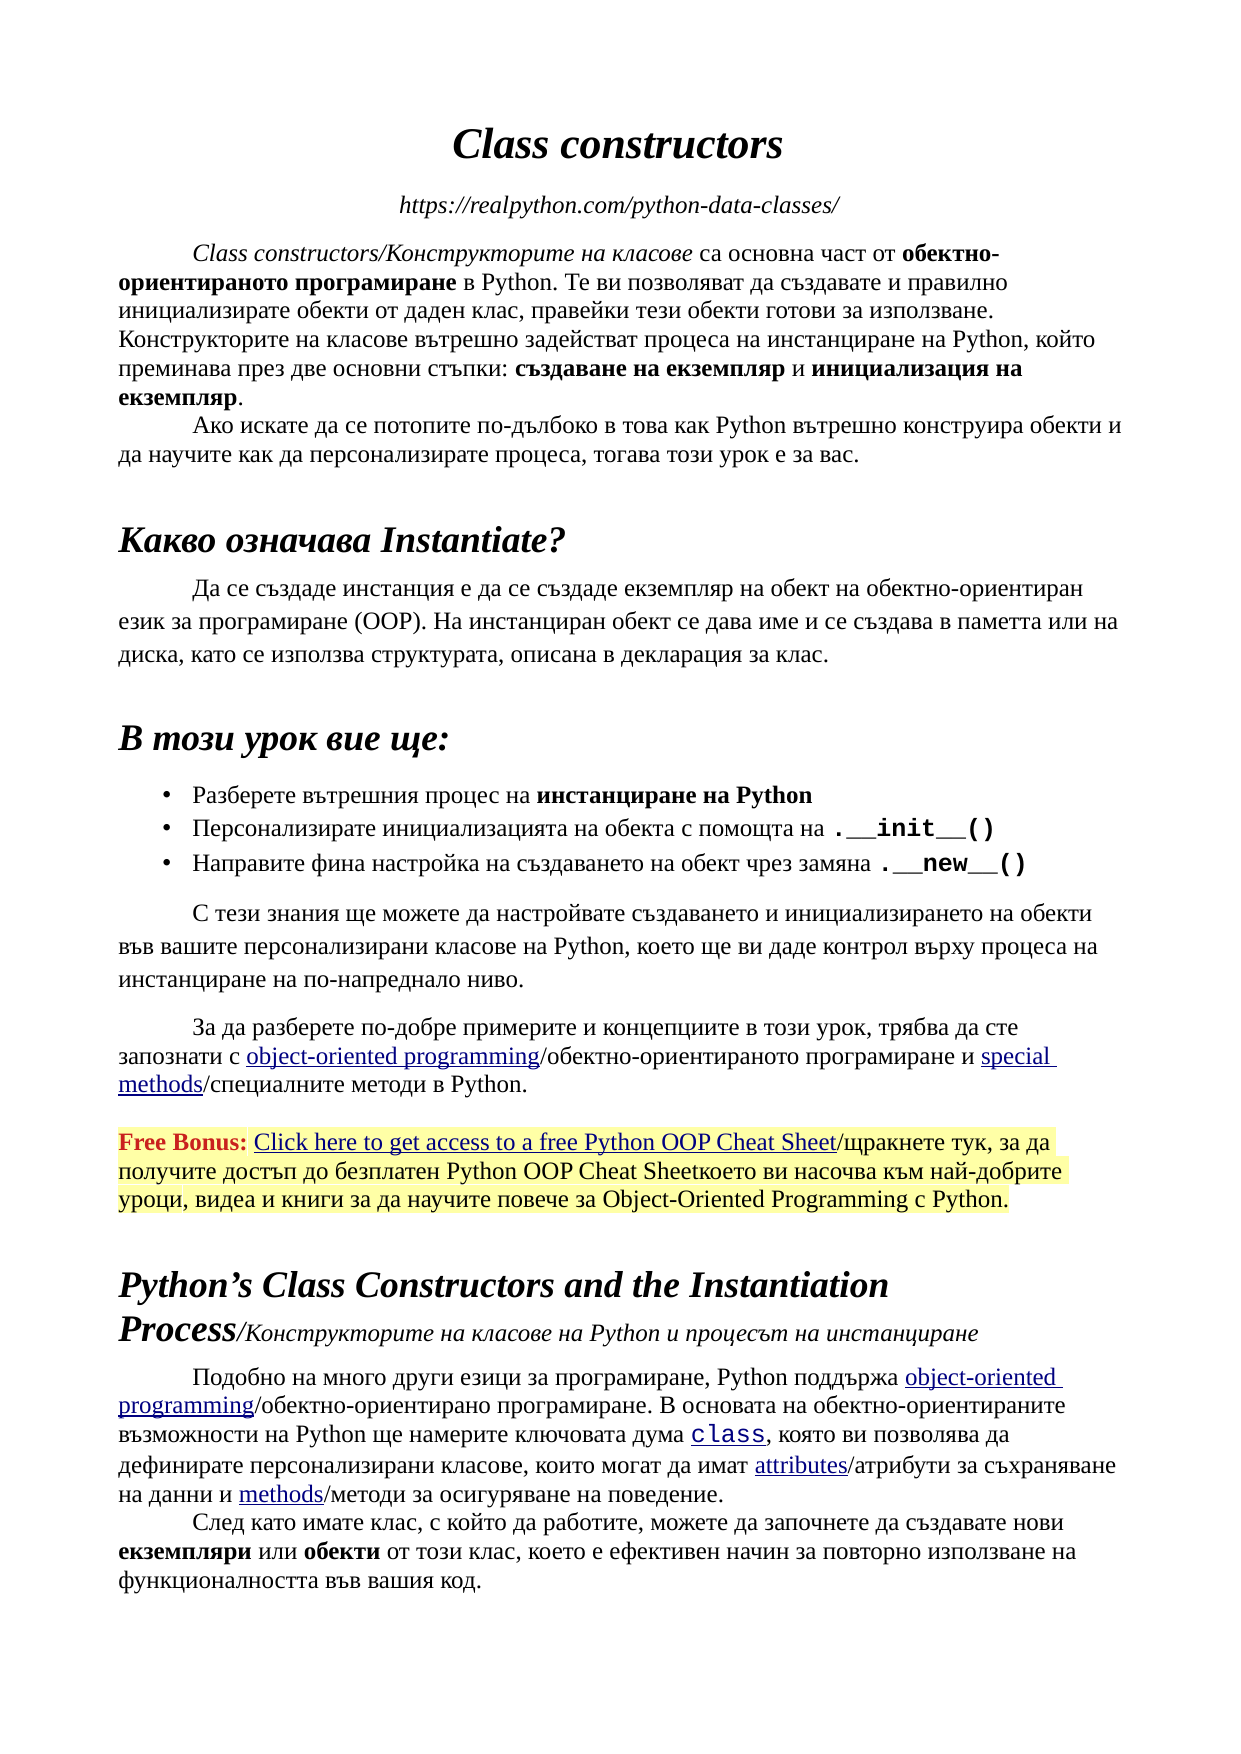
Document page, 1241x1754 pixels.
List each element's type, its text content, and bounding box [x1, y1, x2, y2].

text Подобно на много други езици за програмиране, Python поддържа object-oriented programming/обектно-ориентирано програмиране. В основата на обектно-ориентираните възможности на Python ще намерите ключовата дума class, която ви позволява да дефинирате персонализирани класове, които могат да имат attributes/атрибути за съхраняване на данни и methods/методи за осигуряване на поведение. [118, 1362, 1122, 1507]
text Free Bonus: Click here to get access to a free Python OOP Cheat Sheet/щракнете тук, за да получите достъп до безплатен Python OOP Cheat Sheetкоето ви насочва към най-добрите уроци, видеа и книги за да научите повече за Object-Oriented Programming с Python. [118, 1127, 1122, 1213]
list Разберете вътрешния процес на инстанциране на Python [162, 780, 1122, 809]
text Ако искате да се потопите по-дълбоко в това как Python вътрешно конструира обекти и да научите как да персонализирате процеса, тогава този урок е за вас. [118, 411, 1122, 468]
text https://realpython.com/python-data-classes/ [118, 191, 1122, 219]
text С тези знания ще можете да настройвате създаването и инициализирането на обекти във вашите персонализирани класове на Python, което ще ви даде контрол върху процеса на инстанциране на по-напреднало ниво. [118, 898, 1122, 993]
subtitle Python’s Class Constructors and the Instantiation Process/Конструкторите на класове на Python и процесът на инстанциране [118, 1263, 1122, 1349]
text Да се създаде инстанция е да се създаде екземпляр на обект на обектно-ориентиран език за програмиране (OOP). На инстанциран обект се дава име и се създава в паметта или на диска, като се използва структурата, описана в декларация за клас. [118, 573, 1122, 668]
text Class constructors/Конструкторите на класове са основна част от обектно-ориентираното програмиране в Python. Те ви позволяват да създавате и правилно инициализирате обекти от даден клас, правейки тези обекти готови за използване. Конструкторите на класове вътрешно задействат процеса на инстанциране на Python, който преминава през две основни стъпки: създаване на екземпляр и инициализация на екземпляр. [118, 238, 1122, 411]
text Class constructors [118, 118, 1122, 168]
text След като имате клас, с който да работите, можете да започнете да създавате нови екземпляри или обекти от този клас, което е ефективен начин за повторно използване на функционалността във вашия код. [118, 1507, 1122, 1594]
list Персонализирате инициализацията на обекта с помощта на .__init__() [162, 813, 1122, 844]
subtitle Какво означава Instantiate? [118, 518, 1122, 561]
text В този урок вие ще: [118, 716, 1122, 759]
text За да разберете по-добре примерите и концепциите в този урок, трябва да сте запознати с object-oriented programming/обектно-ориентираното програмиране и special methods/специалните методи в Python. [118, 1012, 1122, 1098]
list Направите фина настройка на създаването на обект чрез замяна .__new__() [162, 848, 1122, 879]
